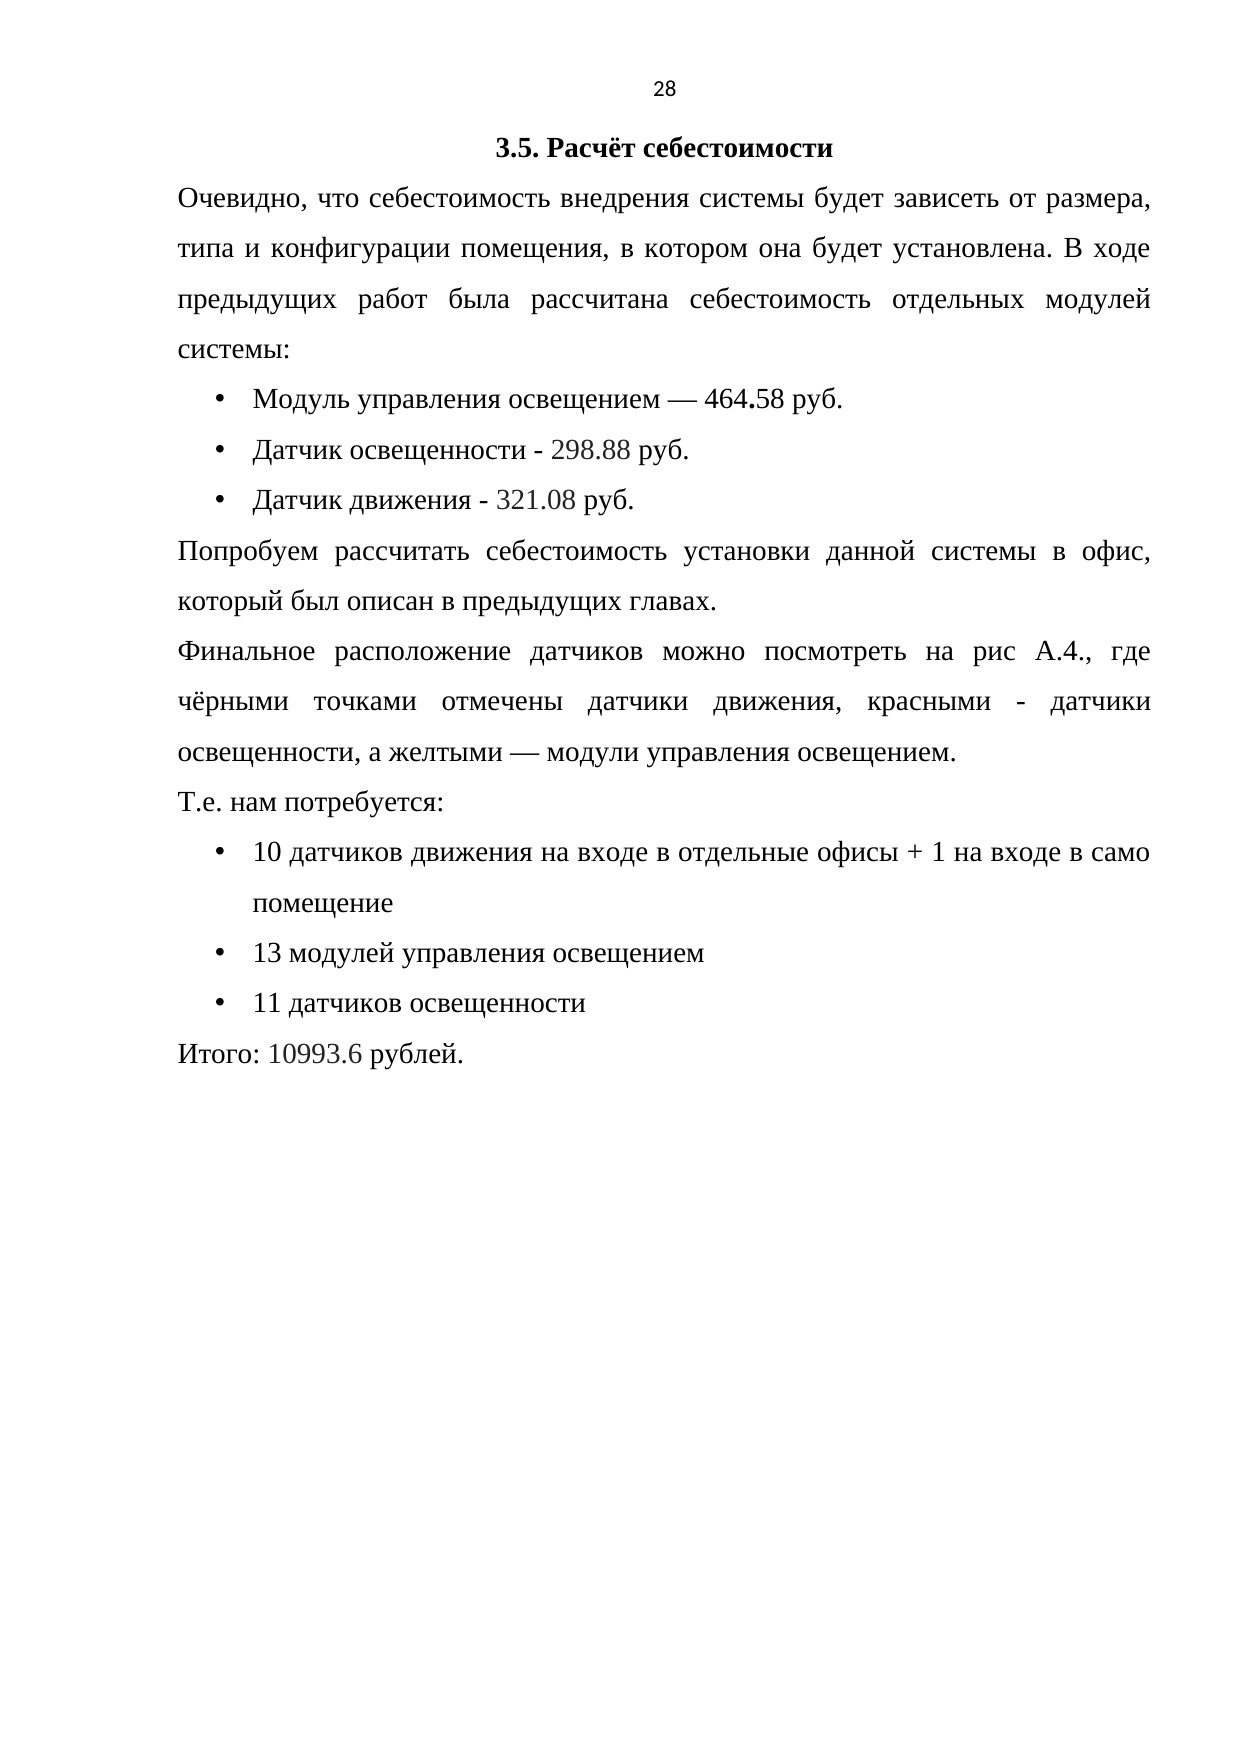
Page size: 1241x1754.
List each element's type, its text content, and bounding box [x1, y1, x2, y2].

text Итого: 10993.6 рублей. [177, 1036, 1152, 1069]
text Попробуем рассчитать себестоимость установки данной системы в офис, который был описан в предыдущих главах. [177, 533, 1152, 616]
list Датчик освещенности - 298.88 руб. [215, 432, 1152, 465]
text Финальное расположение датчиков можно посмотреть на рис А.4., где чёрными точками отмечены датчики движения, красными - датчики освещенности, а желтыми — модули управления освещением. [177, 633, 1152, 767]
list 13 модулей управления освещением [215, 935, 1152, 969]
list Модуль управления освещением — 464.58 руб. [215, 381, 1152, 415]
list 11 датчиков освещенности [215, 986, 1152, 1019]
text 3.5. Расчёт себестоимости [177, 130, 1152, 163]
list 10 датчиков движения на входе в отдельные офисы + 1 на входе в само помещение [215, 834, 1152, 918]
text Очевидно, что себестоимость внедрения системы будет зависеть от размера, типа и конфигурации помещения, в котором она будет установлена. В ходе предыдущих работ была рассчитана себестоимость отдельных модулей системы: [177, 180, 1152, 364]
list Датчик движения - 321.08 руб. [215, 482, 1152, 516]
text Т.е. нам потребуется: [177, 784, 1152, 818]
